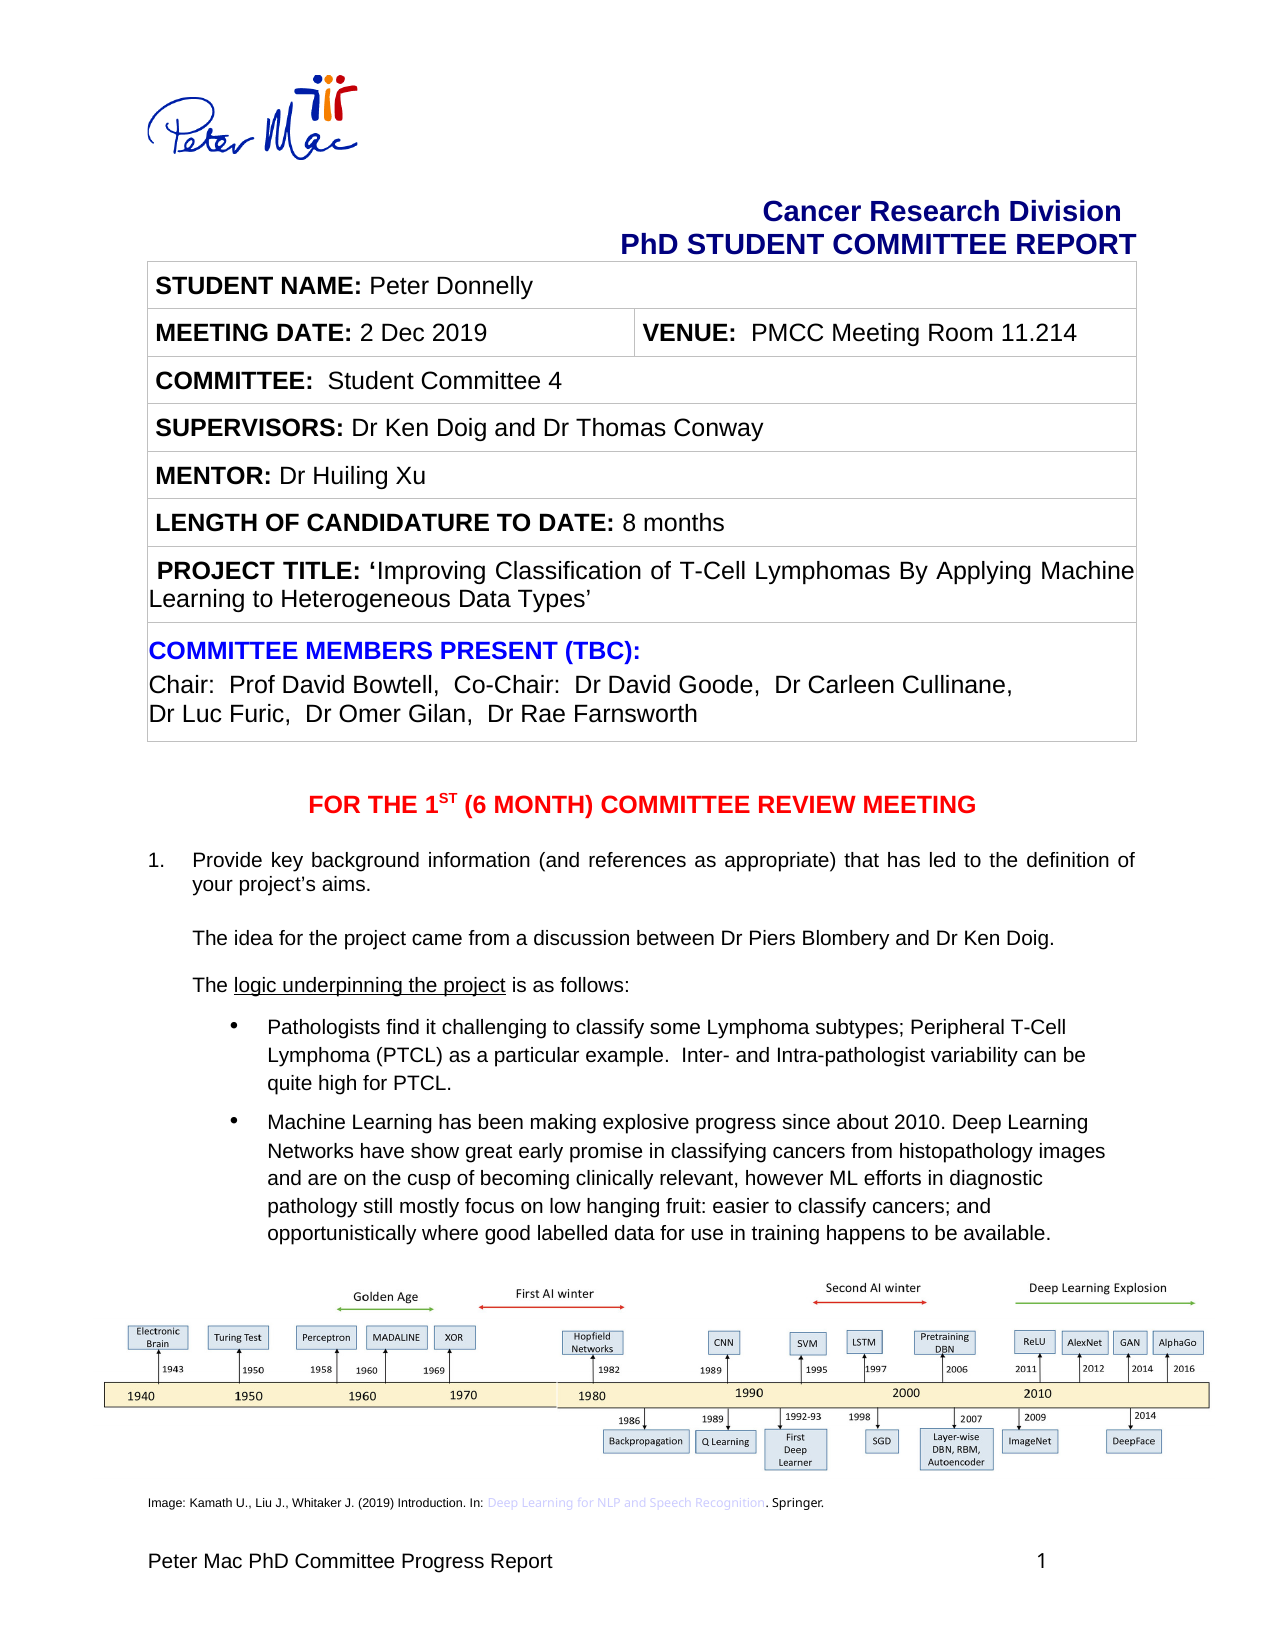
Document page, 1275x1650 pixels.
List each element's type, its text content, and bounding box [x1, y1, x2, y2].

table_cell MENTOR: Dr Huiling Xu [148, 452, 1136, 498]
list Pathologists find it challenging to classify some Lymphoma subtypes; Peripheral T-Cell Lymphoma (PTCL) as a particular example. Inter- and Intra-pathologist variability can be quite high for PTCL. [229, 1014, 1137, 1094]
table_cell COMMITTEE: Student Committee 4 [148, 357, 1136, 403]
table_header STUDENT NAME: Peter Donnelly [148, 262, 1136, 308]
text Cancer Research Division [148, 194, 1137, 227]
list Provide key background information (and references as appropriate) that has led to the definition of your project’s aims. [148, 848, 1137, 896]
table_cell VENUE: PMCC Meeting Room 11.214 [635, 309, 1136, 356]
text [148, 1260, 1137, 1265]
list Machine Learning has been making explosive progress since about 2010. Deep Learning Networks have show great early promise in classifying cancers from histopathology images and are on the cusp of becoming clinically relevant, however ML efforts in diagnostic pathology still mostly focus on low hanging fruit: easier to classify cancers; and opportunistically where good labelled data for use in training happens to be available. [229, 1110, 1137, 1245]
text The logic underpinning the project is as follows: [192, 973, 1137, 997]
text PhD STUDENT COMMITTEE REPORT [148, 227, 1137, 261]
text Image: Kamath U., Liu J., Whitaker J. (2019) Introduction. In: Deep Learning for NLP and Speech Recognition. Springer. [148, 1479, 1137, 1511]
text The idea for the project came from a discussion between Dr Piers Blombery and Dr Ken Doig. [192, 925, 1137, 949]
table_cell SUPERVISORS: Dr Ken Doig and Dr Thomas Conway [148, 404, 1136, 451]
table_cell PROJECT TITLE: ‘Improving Classification of T-Cell Lymphomas By Applying Machine Learning to Heterogeneous Data Types’ [148, 547, 1136, 622]
table_cell LENGTH OF CANDIDATURE TO DATE: 8 months [148, 499, 1136, 546]
text For the 1st (6 month) Committee review meeting [148, 790, 1137, 818]
picture [93, 1265, 1215, 1479]
table_cell COMMITTEE MEMBERS PRESENT (TBC): Chair: Prof David Bowtell, Co-Chair: Dr David Goode, Dr Carleen Cullinane, Dr Luc Furic, Dr Omer Gilan, Dr Rae Farnsworth [148, 623, 1136, 741]
table_cell MEETING DATE: 2 Dec 2019 [148, 309, 634, 356]
picture [147, 75, 358, 160]
